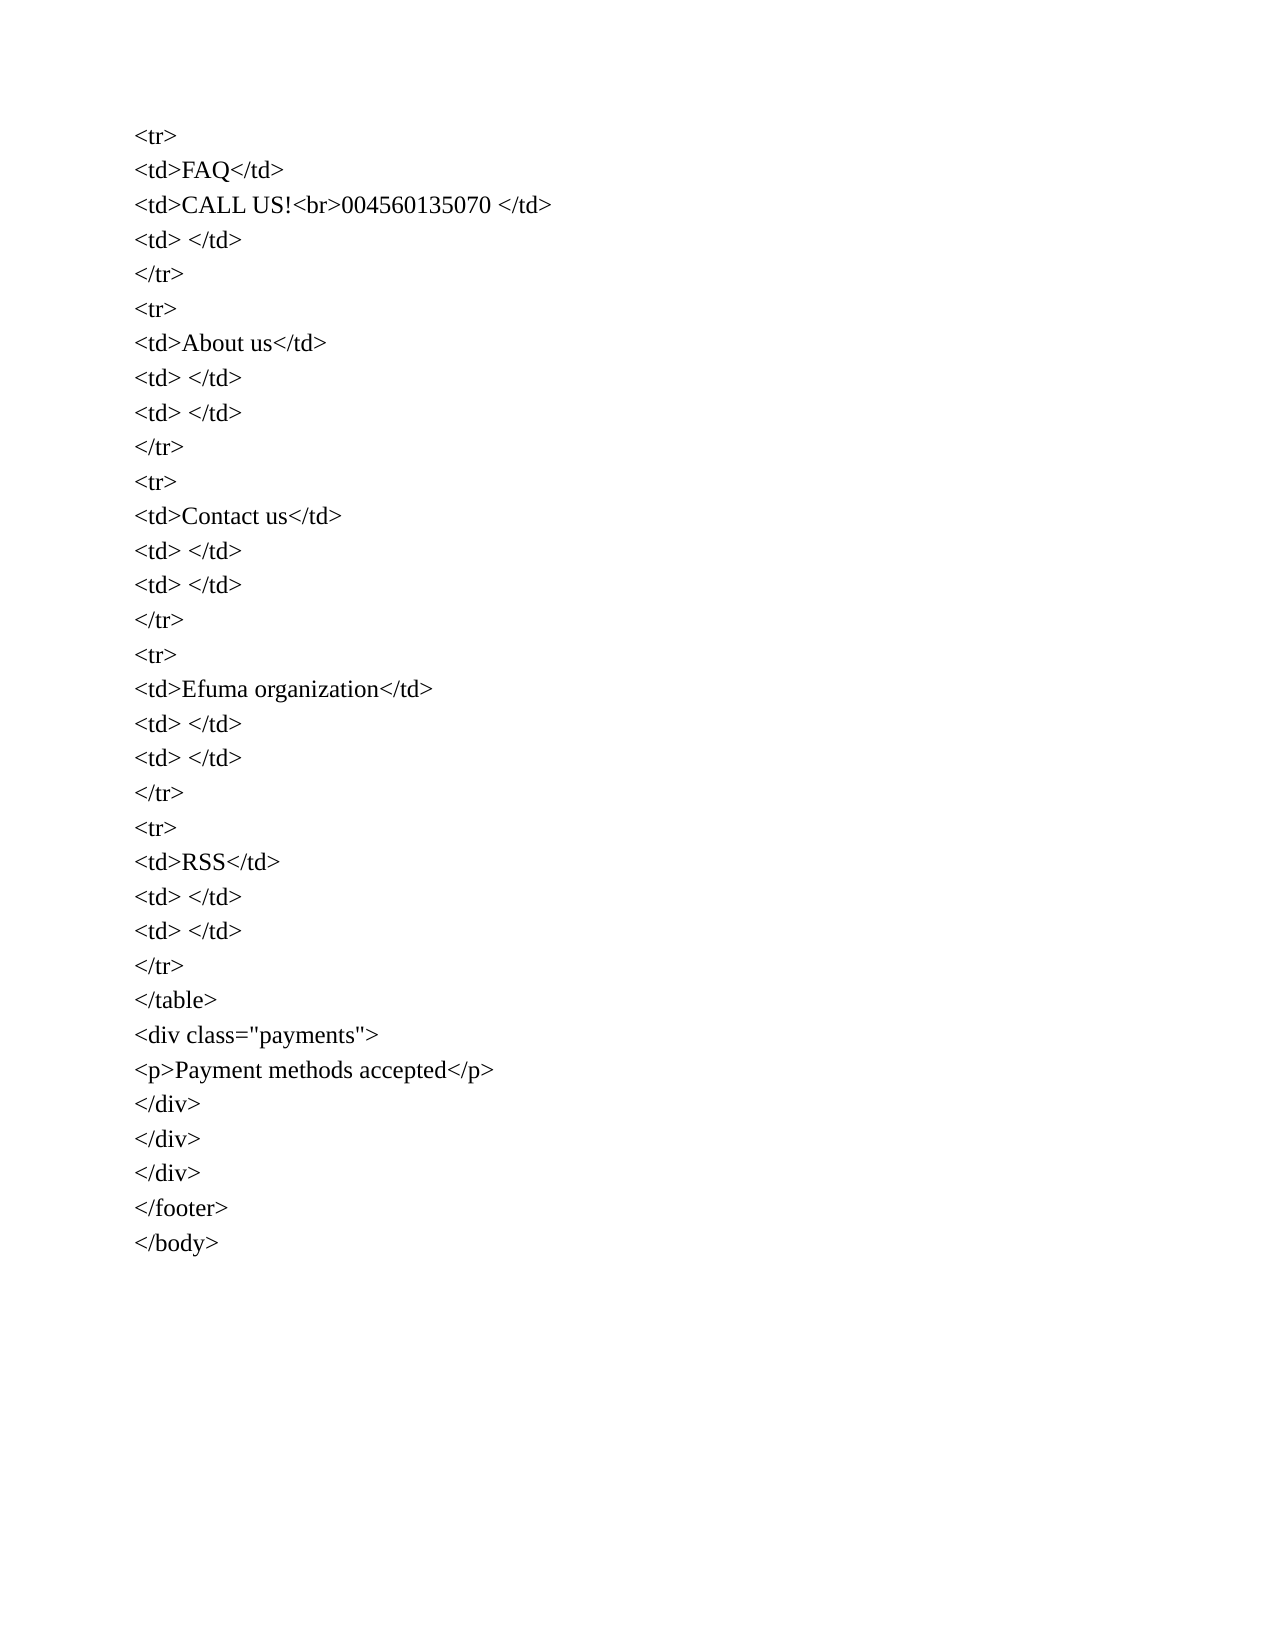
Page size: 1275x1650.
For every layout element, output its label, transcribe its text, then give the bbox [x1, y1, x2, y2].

table_cell <td> </td> [131, 706, 1157, 741]
table_cell </tr> [131, 602, 1157, 637]
table_cell [118, 568, 131, 602]
table_cell [118, 671, 131, 706]
table_cell [118, 914, 131, 948]
table_cell [118, 429, 131, 464]
table_cell <tr> [131, 810, 1157, 844]
table_cell [118, 948, 131, 983]
table_cell </footer> [131, 1190, 1157, 1225]
table_cell [118, 256, 131, 291]
table_cell <td> </td> [131, 533, 1157, 568]
table_cell <tr> [131, 291, 1157, 326]
table_cell <td> </td> [131, 395, 1157, 429]
table_cell <tr> [131, 118, 1157, 153]
table_cell [118, 1156, 131, 1190]
table_cell <tr> [131, 637, 1157, 671]
table_cell </div> [131, 1121, 1157, 1156]
table_cell <td>Efuma organization</td> [131, 671, 1157, 706]
table_cell [118, 1121, 131, 1156]
table_cell [118, 637, 131, 671]
table_cell [118, 844, 131, 879]
table_cell <td>RSS</td> [131, 844, 1157, 879]
table_cell </tr> [131, 775, 1157, 810]
table_cell <td>CALL US!<br>004560135070 </td> [131, 187, 1157, 222]
table_cell <td> </td> [131, 879, 1157, 913]
table_cell [118, 222, 131, 256]
table_cell [118, 533, 131, 568]
table_cell <td> </td> [131, 914, 1157, 948]
table_cell <td> </td> [131, 360, 1157, 395]
table_cell [118, 879, 131, 913]
table_cell [118, 1225, 131, 1259]
table_cell </body> [131, 1225, 1157, 1259]
table_cell [118, 326, 131, 360]
table_cell <div class="payments"> [131, 1017, 1157, 1052]
table_cell </div> [131, 1086, 1157, 1121]
table_cell [118, 499, 131, 533]
table_cell [118, 464, 131, 498]
table_cell [118, 153, 131, 187]
table_cell </table> [131, 983, 1157, 1017]
table_cell [118, 1017, 131, 1052]
table_cell [118, 395, 131, 429]
table_cell [118, 602, 131, 637]
table_cell [118, 1190, 131, 1225]
table_cell [118, 187, 131, 222]
table_cell [118, 360, 131, 395]
table_cell </tr> [131, 429, 1157, 464]
table_cell [118, 1086, 131, 1121]
table_cell [118, 291, 131, 326]
table_cell <p>Payment methods accepted</p> [131, 1052, 1157, 1086]
table_cell <td>About us</td> [131, 326, 1157, 360]
table_cell [118, 983, 131, 1017]
table_cell <td> </td> [131, 741, 1157, 775]
table_cell [118, 1052, 131, 1086]
table_cell [118, 775, 131, 810]
table_cell <td> </td> [131, 568, 1157, 602]
table_cell [118, 741, 131, 775]
table_cell </tr> [131, 948, 1157, 983]
table_cell <tr> [131, 464, 1157, 498]
table_cell [118, 810, 131, 844]
table_cell [118, 118, 131, 153]
table_cell [118, 706, 131, 741]
table_cell <td> </td> [131, 222, 1157, 256]
table_cell <td>FAQ</td> [131, 153, 1157, 187]
table_cell <td>Contact us</td> [131, 499, 1157, 533]
table_cell </div> [131, 1156, 1157, 1190]
table_cell </tr> [131, 256, 1157, 291]
